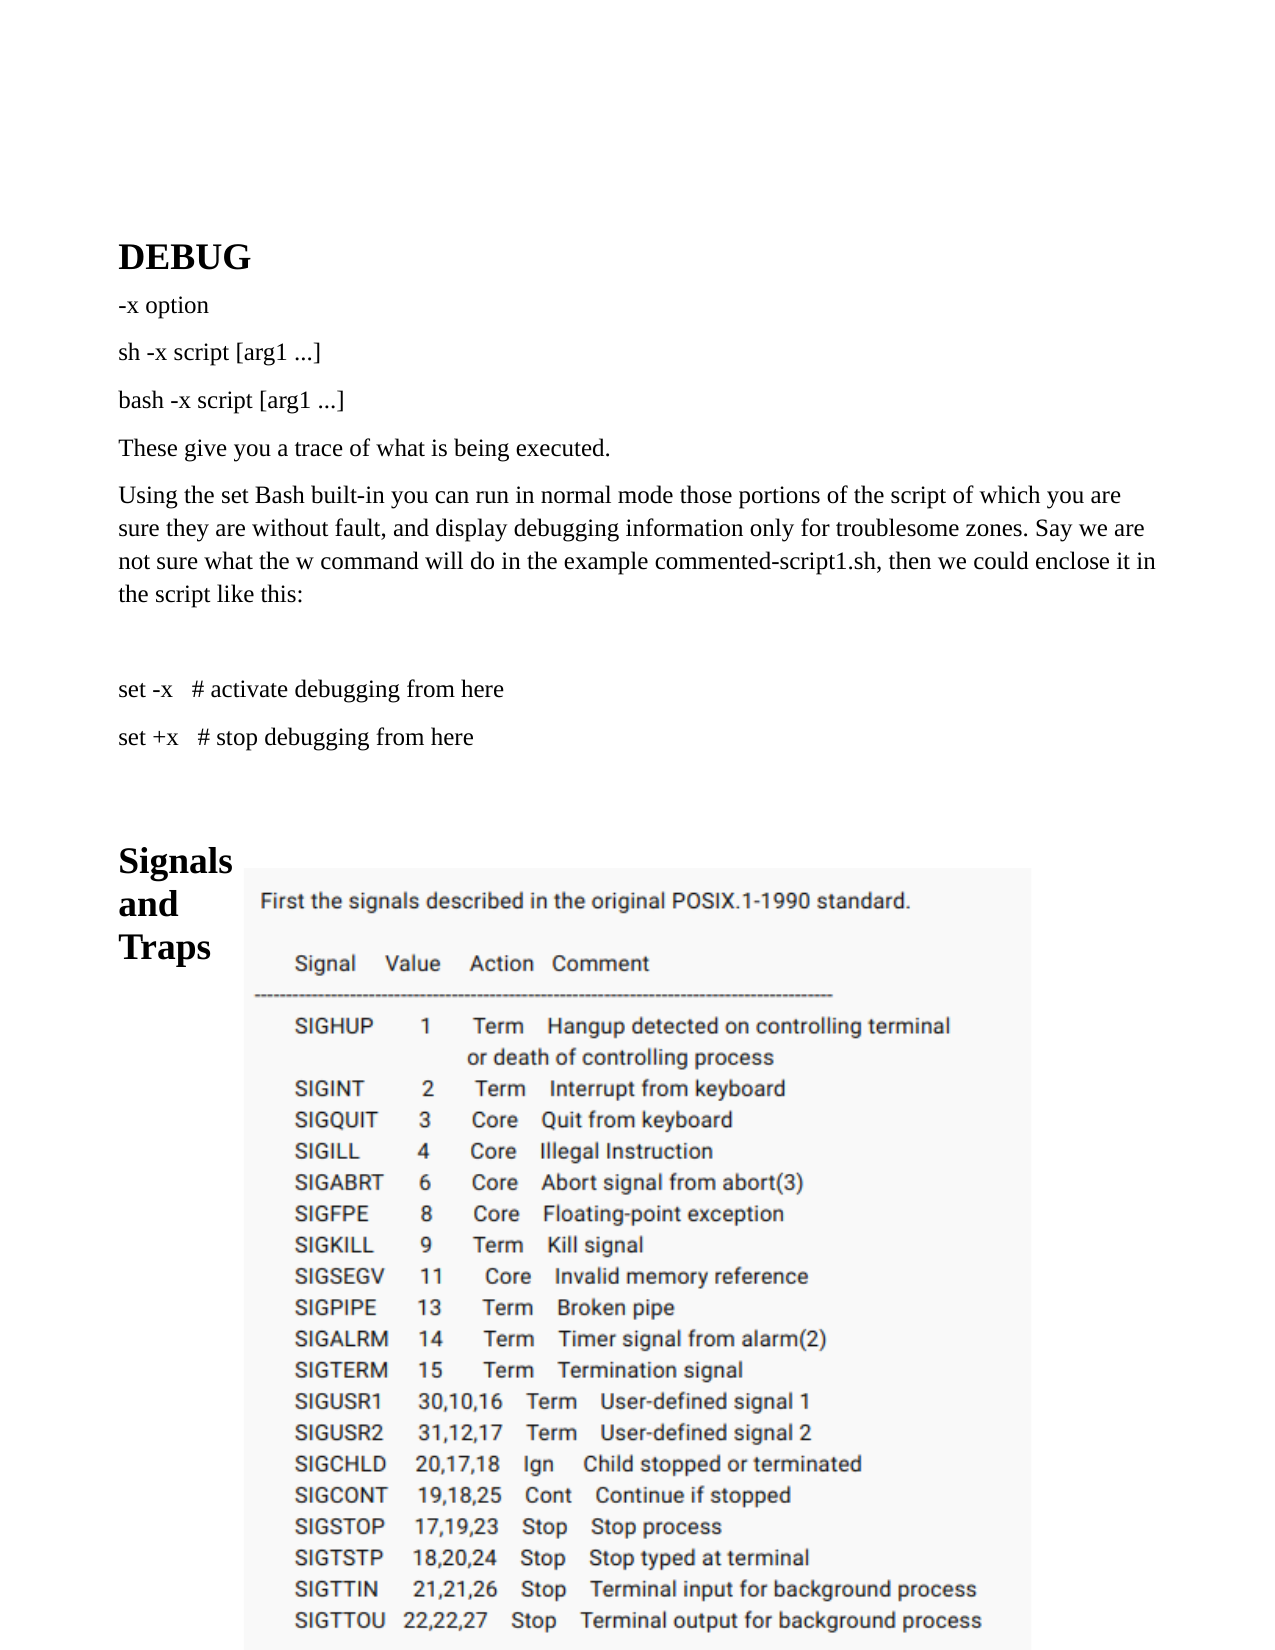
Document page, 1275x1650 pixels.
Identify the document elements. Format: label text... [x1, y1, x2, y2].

text set +x # stop debugging from here [118, 722, 1157, 751]
text These give you a trace of what is being executed. [118, 433, 1157, 461]
text bash -x script [arg1 ...] [118, 385, 1157, 414]
subtitle DEBUG [118, 234, 1157, 277]
text set -x # activate debugging from here [118, 674, 1157, 703]
picture [243, 868, 1032, 1650]
text Using the set Bash built-in you can run in normal mode those portions of the script of which you are sure they are without fault, and display debugging information only for troublesome zones. Say we are not sure what the w command will do in the example commented-script1.sh, then we could enclose it in the script like this: [118, 480, 1157, 608]
text sh -x script [arg1 ...] [118, 337, 1157, 366]
subtitle Signals and Traps [118, 838, 1157, 967]
text -x option [118, 290, 1157, 318]
